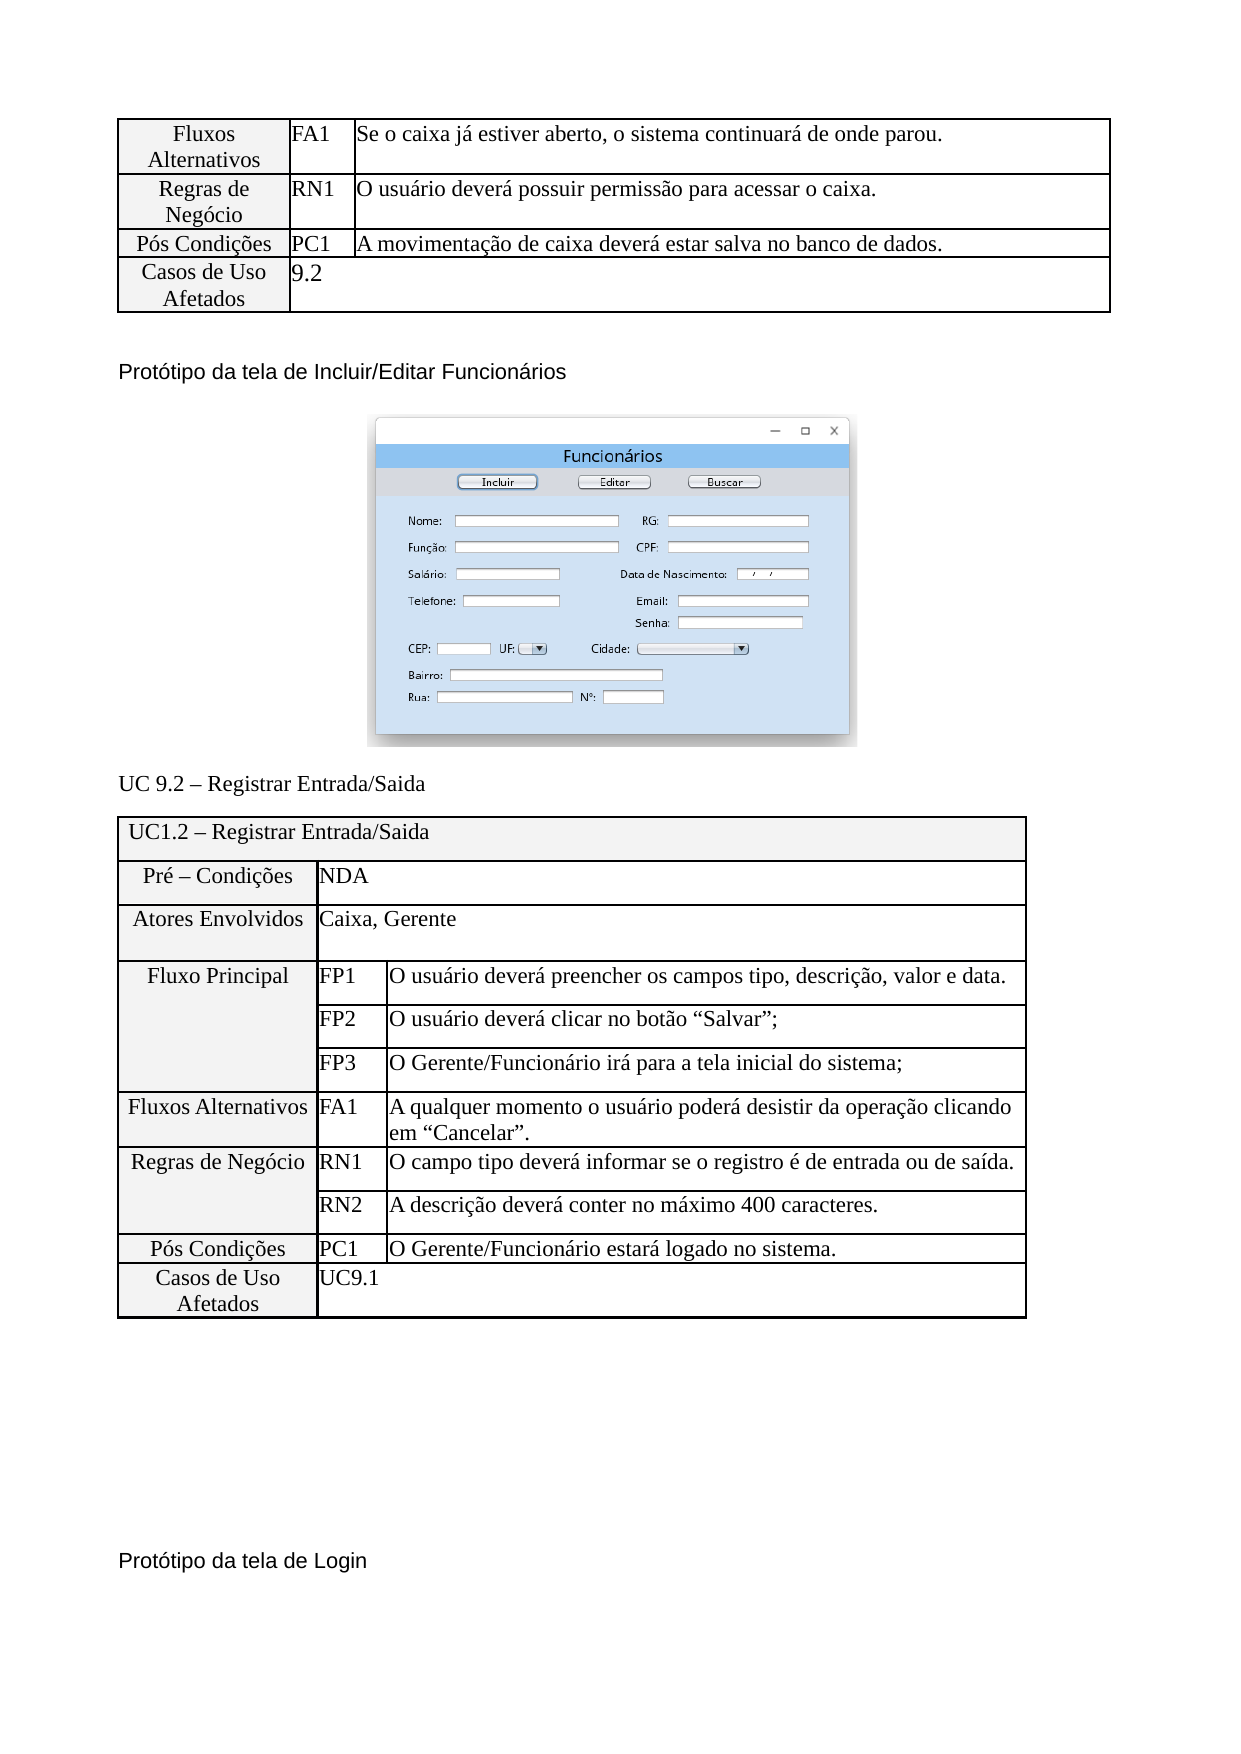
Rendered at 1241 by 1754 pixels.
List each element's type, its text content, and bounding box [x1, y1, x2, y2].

table_cell 9.2 [291, 258, 1109, 311]
table_cell O usuário deverá possuir permissão para acessar o caixa. [356, 175, 1109, 228]
table_cell FP2 [319, 1006, 386, 1047]
table_cell O usuário deverá preencher os campos tipo, descrição, valor e data. [388, 962, 1025, 1003]
table_cell Fluxos Alternativos [119, 120, 289, 173]
table_cell Casos de Uso Afetados [119, 1264, 316, 1316]
table_cell FP3 [319, 1049, 386, 1091]
table_cell Se o caixa já estiver aberto, o sistema continuará de onde parou. [356, 120, 1109, 173]
table_cell RN1 [291, 175, 354, 228]
text Protótipo da tela de Login [118, 1548, 1122, 1573]
table_cell Pós Condições [119, 1235, 316, 1262]
table_cell A qualquer momento o usuário poderá desistir da operação clicando em “Cancelar”. [388, 1093, 1025, 1146]
table_cell Caixa, Gerente [319, 906, 1025, 960]
table_cell NDA [319, 862, 1025, 903]
table_cell FA1 [319, 1093, 386, 1146]
table_cell FP1 [319, 962, 386, 1003]
table_cell O Gerente/Funcionário irá para a tela inicial do sistema; [388, 1049, 1025, 1091]
table_header UC1.2 – Registrar Entrada/Saida [119, 818, 1025, 860]
table_cell UC9.1 [319, 1264, 1025, 1316]
table_cell RN2 [319, 1192, 386, 1233]
table_cell O usuário deverá clicar no botão “Salvar”; [388, 1006, 1025, 1047]
table_cell Fluxos Alternativos [119, 1093, 316, 1146]
table_cell A descrição deverá conter no máximo 400 caracteres. [388, 1192, 1025, 1233]
table_cell Regras de Negócio [119, 1148, 316, 1233]
text Protótipo da tela de Incluir/Editar Funcionários [118, 359, 1122, 384]
table_cell O campo tipo deverá informar se o registro é de entrada ou de saída. [388, 1148, 1025, 1189]
table_cell RN1 [319, 1148, 386, 1189]
table_cell FA1 [291, 120, 354, 173]
picture [367, 414, 858, 747]
table_cell PC1 [319, 1235, 386, 1262]
table_cell Atores Envolvidos [119, 906, 316, 960]
table_cell A movimentação de caixa deverá estar salva no banco de dados. [356, 230, 1109, 256]
table_cell Regras de Negócio [119, 175, 289, 228]
table_cell PC1 [291, 230, 354, 256]
table_cell Pré – Condições [119, 862, 316, 903]
table_cell O Gerente/Funcionário estará logado no sistema. [388, 1235, 1025, 1262]
text UC 9.2 – Registrar Entrada/Saida [118, 770, 1122, 796]
table_cell Pós Condições [119, 230, 289, 256]
table_cell Casos de Uso Afetados [119, 258, 289, 311]
table_cell Fluxo Principal [119, 962, 316, 1091]
